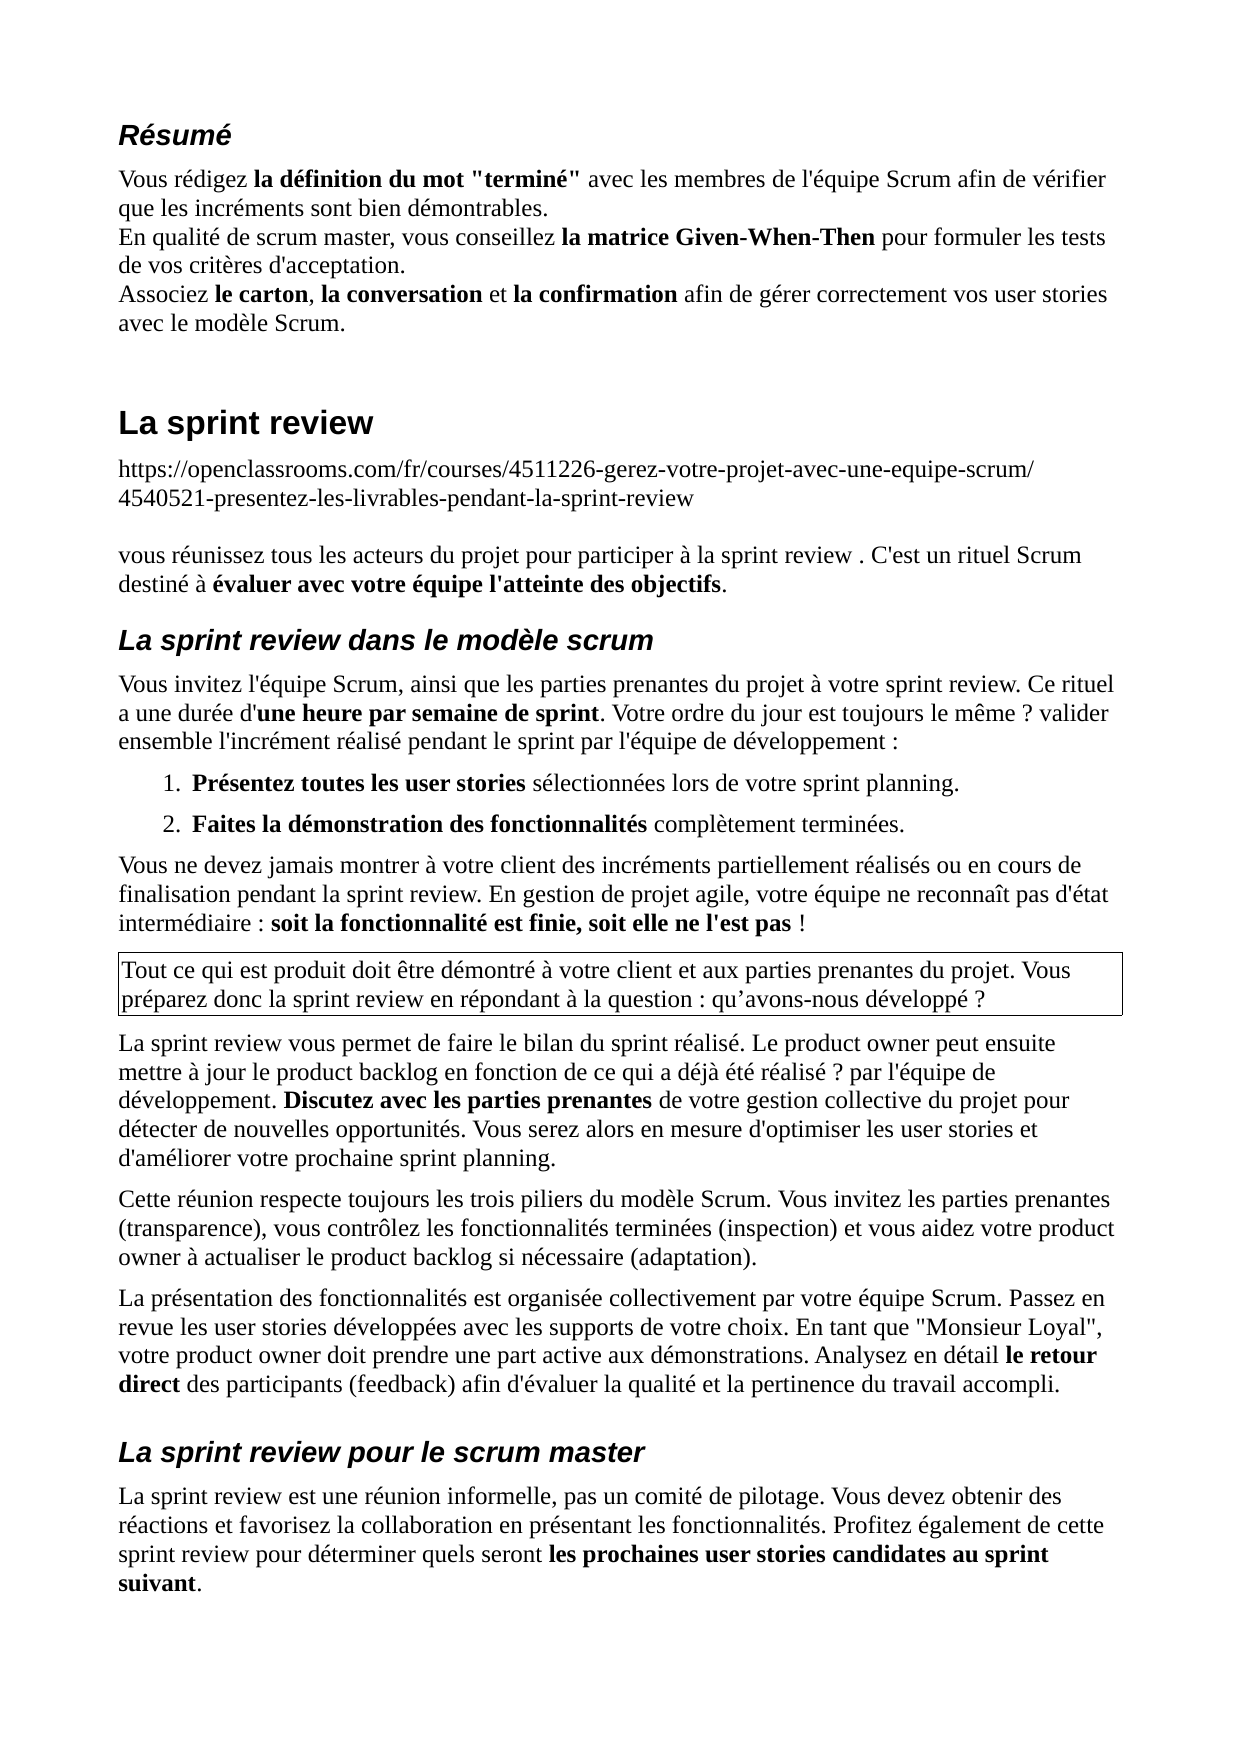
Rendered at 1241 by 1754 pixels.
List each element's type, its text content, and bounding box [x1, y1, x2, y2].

subtitle La sprint review pour le scrum master [118, 1435, 1122, 1469]
text Tout ce qui est produit doit être démontré à votre client et aux parties prenantes du projet. Vous préparez donc la sprint review en répondant à la question : qu’avons-nous développé ? [119, 953, 1122, 1015]
text La présentation des fonctionnalités est organisée collectivement par votre équipe Scrum. Passez en revue les user stories développées avec les supports de votre choix. En tant que "Monsieur Loyal", votre product owner doit prendre une part active aux démonstrations. Analysez en détail le retour direct des participants (feedback) afin d'évaluer la qualité et la pertinence du travail accompli. [118, 1283, 1122, 1398]
text Vous rédigez la définition du mot "terminé" avec les membres de l'équipe Scrum afin de vérifier que les incréments sont bien démontrables. En qualité de scrum master, vous conseillez la matrice Given-When-Then pour formuler les tests de vos critères d'acceptation. Associez le carton, la conversation et la confirmation afin de gérer correctement vos user stories avec le modèle Scrum. [118, 164, 1122, 337]
text La sprint review est une réunion informelle, pas un comité de pilotage. Vous devez obtenir des réactions et favorisez la collaboration en présentant les fonctionnalités. Profitez également de cette sprint review pour déterminer quels seront les prochaines user stories candidates au sprint suivant. [118, 1481, 1122, 1596]
text Vous ne devez jamais montrer à votre client des incréments partiellement réalisés ou en cours de finalisation pendant la sprint review. En gestion de projet agile, votre équipe ne reconnaît pas d'état intermédiaire : soit la fonctionnalité est finie, soit elle ne l'est pas ! [118, 850, 1122, 936]
subtitle La sprint review [118, 403, 1122, 442]
text https://openclassrooms.com/fr/courses/4511226-gerez-votre-projet-avec-une-equipe-scrum/4540521-presentez-les-livrables-pendant-la-sprint-review [118, 454, 1122, 512]
text Cette réunion respecte toujours les trois piliers du modèle Scrum. Vous invitez les parties prenantes (transparence), vous contrôlez les fonctionnalités terminées (inspection) et vous aidez votre product owner à actualiser le product backlog si nécessaire (adaptation). [118, 1184, 1122, 1270]
text Vous invitez l'équipe Scrum, ainsi que les parties prenantes du projet à votre sprint review. Ce rituel a une durée d'une heure par semaine de sprint. Votre ordre du jour est toujours le même ? valider ensemble l'incrément réalisé pendant le sprint par l'équipe de développement : [118, 669, 1122, 755]
text vous réunissez tous les acteurs du projet pour participer à la sprint review . C'est un rituel Scrum destiné à évaluer avec votre équipe l'atteinte des objectifs. [118, 540, 1122, 598]
list Faites la démonstration des fonctionnalités complètement terminées. [162, 809, 1122, 838]
subtitle Résumé [118, 118, 1122, 152]
subtitle La sprint review dans le modèle scrum [118, 623, 1122, 656]
text La sprint review vous permet de faire le bilan du sprint réalisé. Le product owner peut ensuite mettre à jour le product backlog en fonction de ce qui a déjà été réalisé ? par l'équipe de développement. Discutez avec les parties prenantes de votre gestion collective du projet pour détecter de nouvelles opportunités. Vous serez alors en mesure d'optimiser les user stories et d'améliorer votre prochaine sprint planning. [118, 1028, 1122, 1172]
list Présentez toutes les user stories sélectionnées lors de votre sprint planning. [162, 768, 1122, 796]
